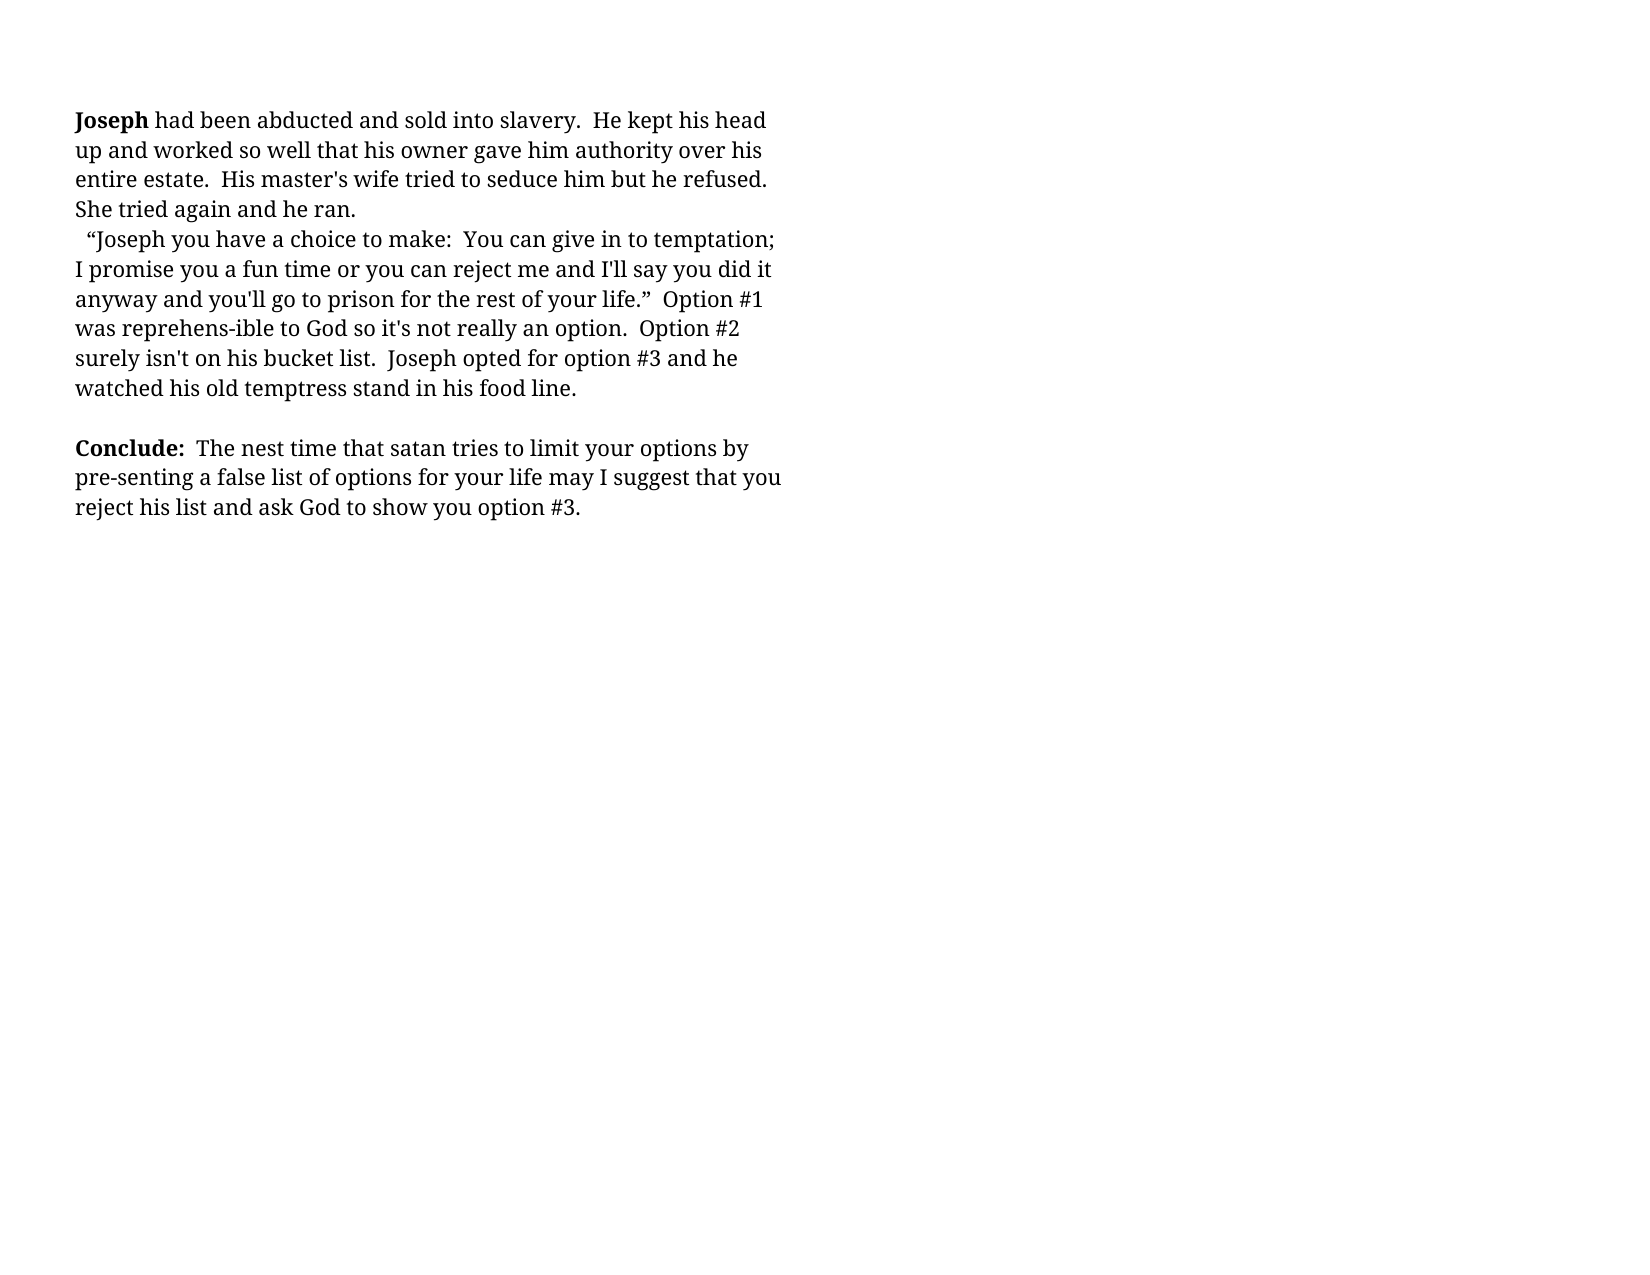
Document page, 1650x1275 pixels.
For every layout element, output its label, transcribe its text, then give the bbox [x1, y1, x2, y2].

text “Joseph you have a choice to make: You can give in to temptation; I promise you a fun time or you can reject me and I'll say you did it anyway and you'll go to prison for the rest of your life.” Option #1 was reprehens-ible to God so it's not really an option. Option #2 surely isn't on his bucket list. Joseph opted for option #3 and he watched his old temptress stand in his food line. [75, 224, 787, 403]
text Joseph had been abducted and sold into slavery. He kept his head up and worked so well that his owner gave him authority over his entire estate. His master's wife tried to seduce him but he refused. She tried again and he ran. [75, 105, 787, 224]
text Conclude: The nest time that satan tries to limit your options by pre-senting a false list of options for your life may I suggest that you reject his list and ask God to show you option #3. [75, 432, 787, 522]
